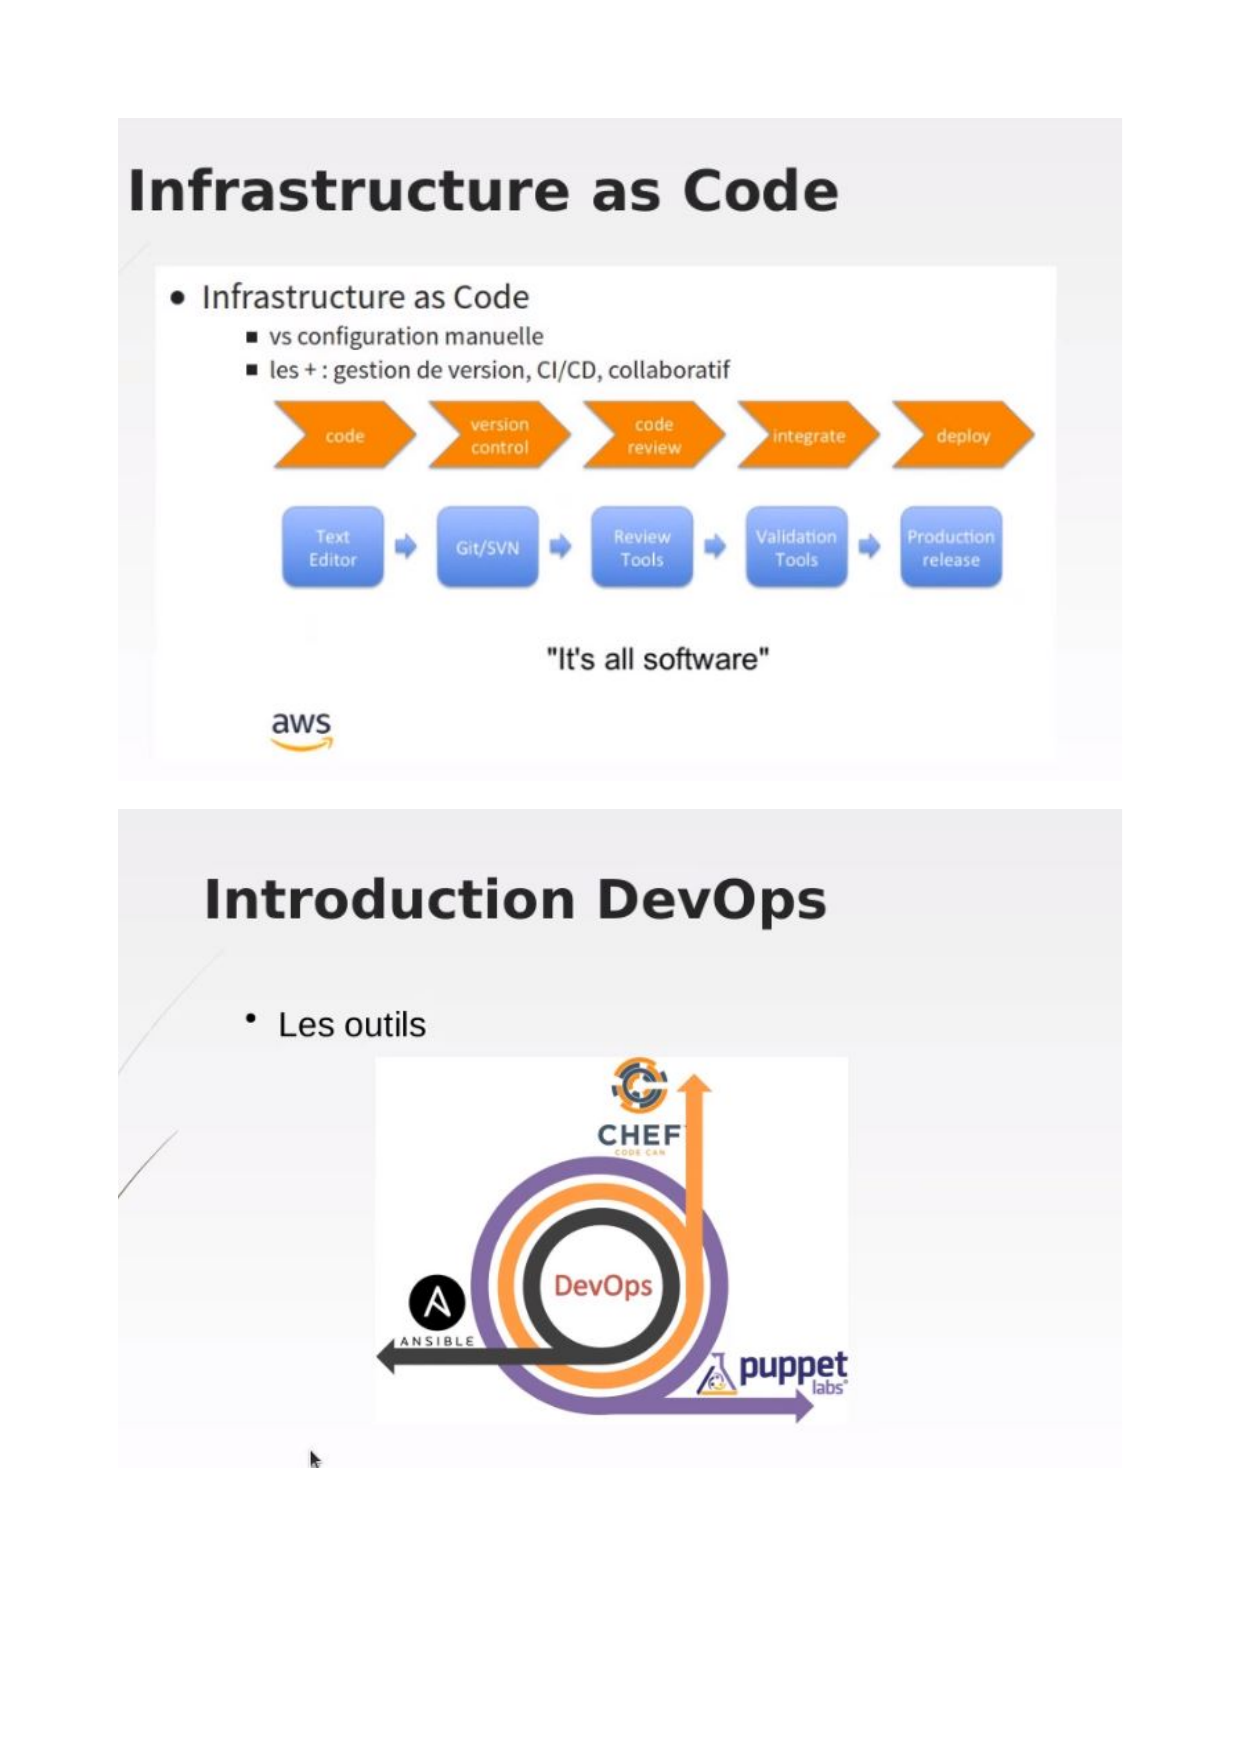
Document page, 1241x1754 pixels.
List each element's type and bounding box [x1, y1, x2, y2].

picture [118, 809, 1123, 1468]
picture [118, 118, 1123, 781]
